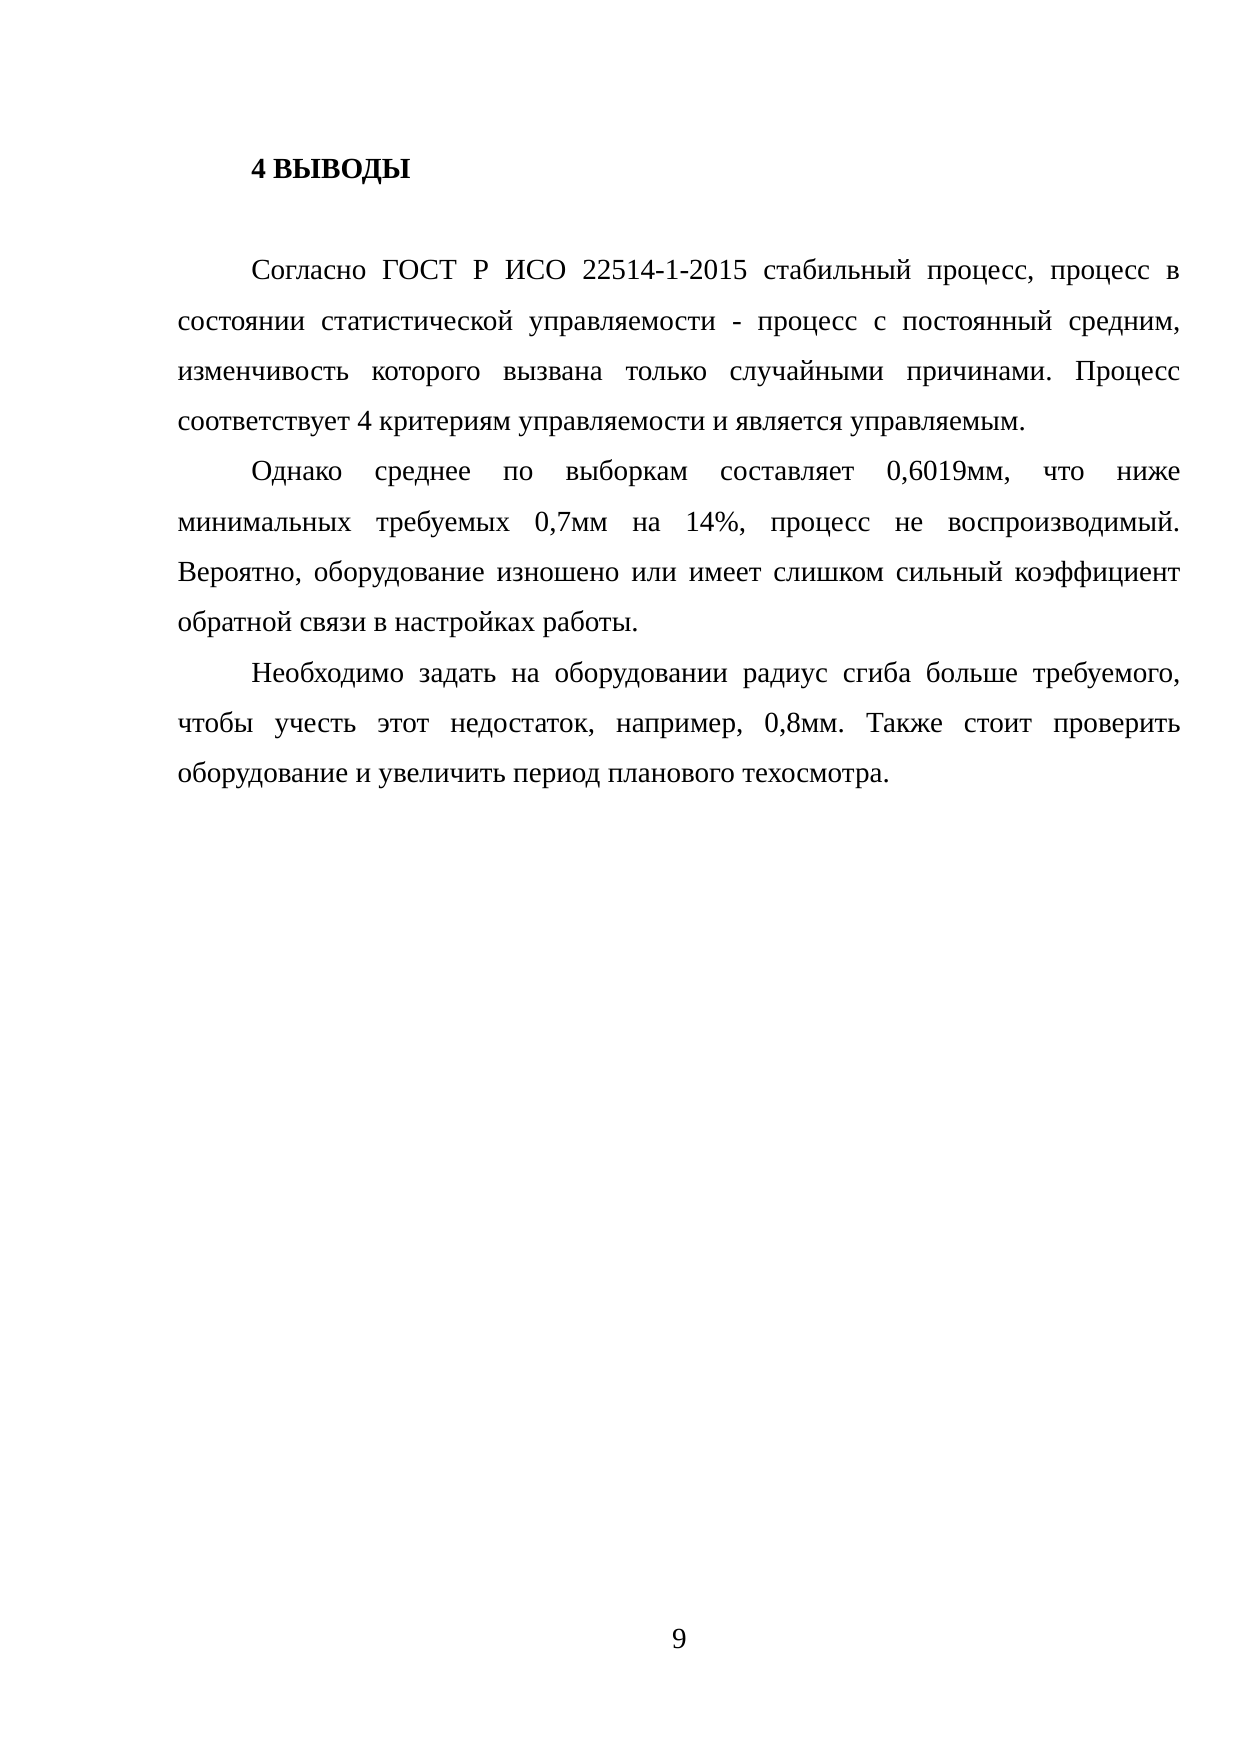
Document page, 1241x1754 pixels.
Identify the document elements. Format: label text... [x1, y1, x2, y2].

text Согласно ГОСТ Р ИСО 22514-1-2015 стабильный процесс, процесс в состоянии статистической управляемости - процесс с постоянный средним, изменчивость которого вызвана только случайными причинами. Процесс соответствует 4 критериям управляемости и является управляемым. [177, 252, 1181, 437]
text Однако среднее по выборкам составляет 0,6019мм, что ниже минимальных требуемых 0,7мм на 14%, процесс не воспроизводимый. Вероятно, оборудование изношено или имеет слишком сильный коэффициент обратной связи в настройках работы. [177, 453, 1181, 638]
text Необходимо задать на оборудовании радиус сгиба больше требуемого, чтобы учесть этот недостаток, например, 0,8мм. Также стоит проверить оборудование и увеличить период планового техосмотра. [177, 655, 1181, 789]
text 4 ВЫВОДЫ [177, 152, 1181, 185]
